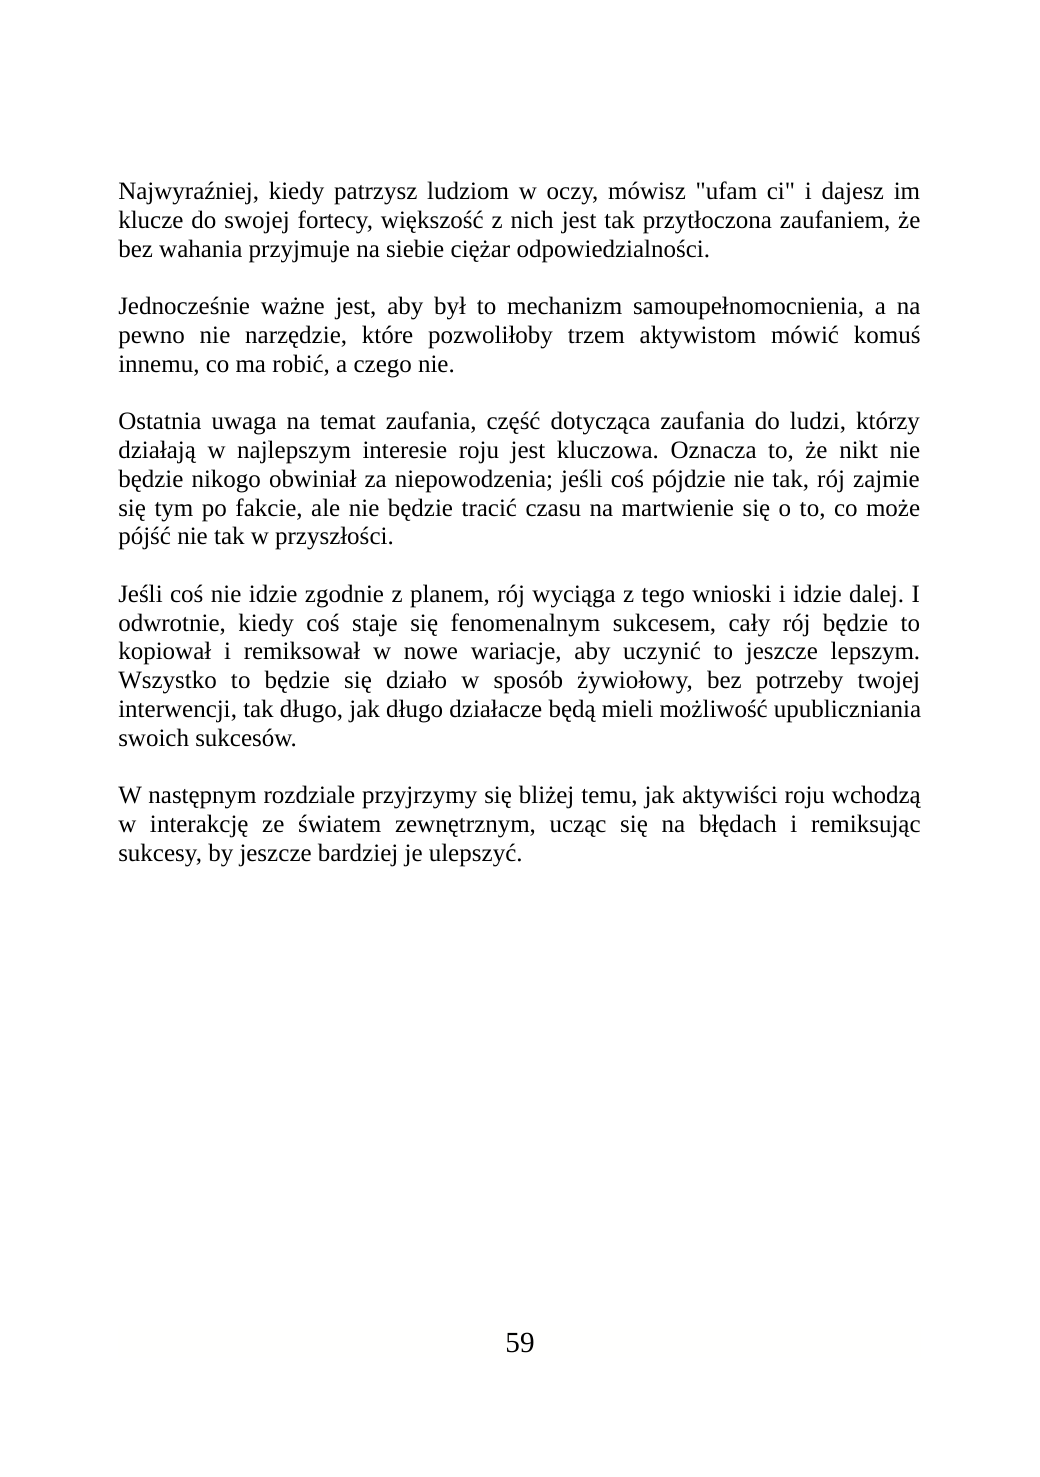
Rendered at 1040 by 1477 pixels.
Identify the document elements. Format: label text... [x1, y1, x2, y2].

text Jednocześnie ważne jest, aby był to mechanizm samoupełnomocnienia, a na pewno nie narzędzie, które pozwoliłoby trzem aktywistom mówić komuś innemu, co ma robić, a czego nie. [118, 291, 921, 378]
text W następnym rozdziale przyjrzymy się bliżej temu, jak aktywiści roju wchodzą w interakcję ze światem zewnętrznym, ucząc się na błędach i remiksując sukcesy, by jeszcze bardziej je ulepszyć. [118, 780, 921, 866]
text Ostatnia uwaga na temat zaufania, część dotycząca zaufania do ludzi, którzy działają w najlepszym interesie roju jest kluczowa. Oznacza to, że nikt nie będzie nikogo obwiniał za niepowodzenia; jeśli coś pójdzie nie tak, rój zajmie się tym po fakcie, ale nie będzie tracić czasu na martwienie się o to, co może pójść nie tak w przyszłości. [118, 406, 921, 550]
text Najwyraźniej, kiedy patrzysz ludziom w oczy, mówisz "ufam ci" i dajesz im klucze do swojej fortecy, większość z nich jest tak przytłoczona zaufaniem, że bez wahania przyjmuje na siebie ciężar odpowiedzialności. [118, 176, 921, 263]
text Jeśli coś nie idzie zgodnie z planem, rój wyciąga z tego wnioski i idzie dalej. I odwrotnie, kiedy coś staje się fenomenalnym sukcesem, cały rój będzie to kopiował i remiksował w nowe wariacje, aby uczynić to jeszcze lepszym. Wszystko to będzie się działo w sposób żywiołowy, bez potrzeby twojej interwencji, tak długo, jak długo działacze będą mieli możliwość upubliczniania swoich sukcesów. [118, 579, 921, 751]
